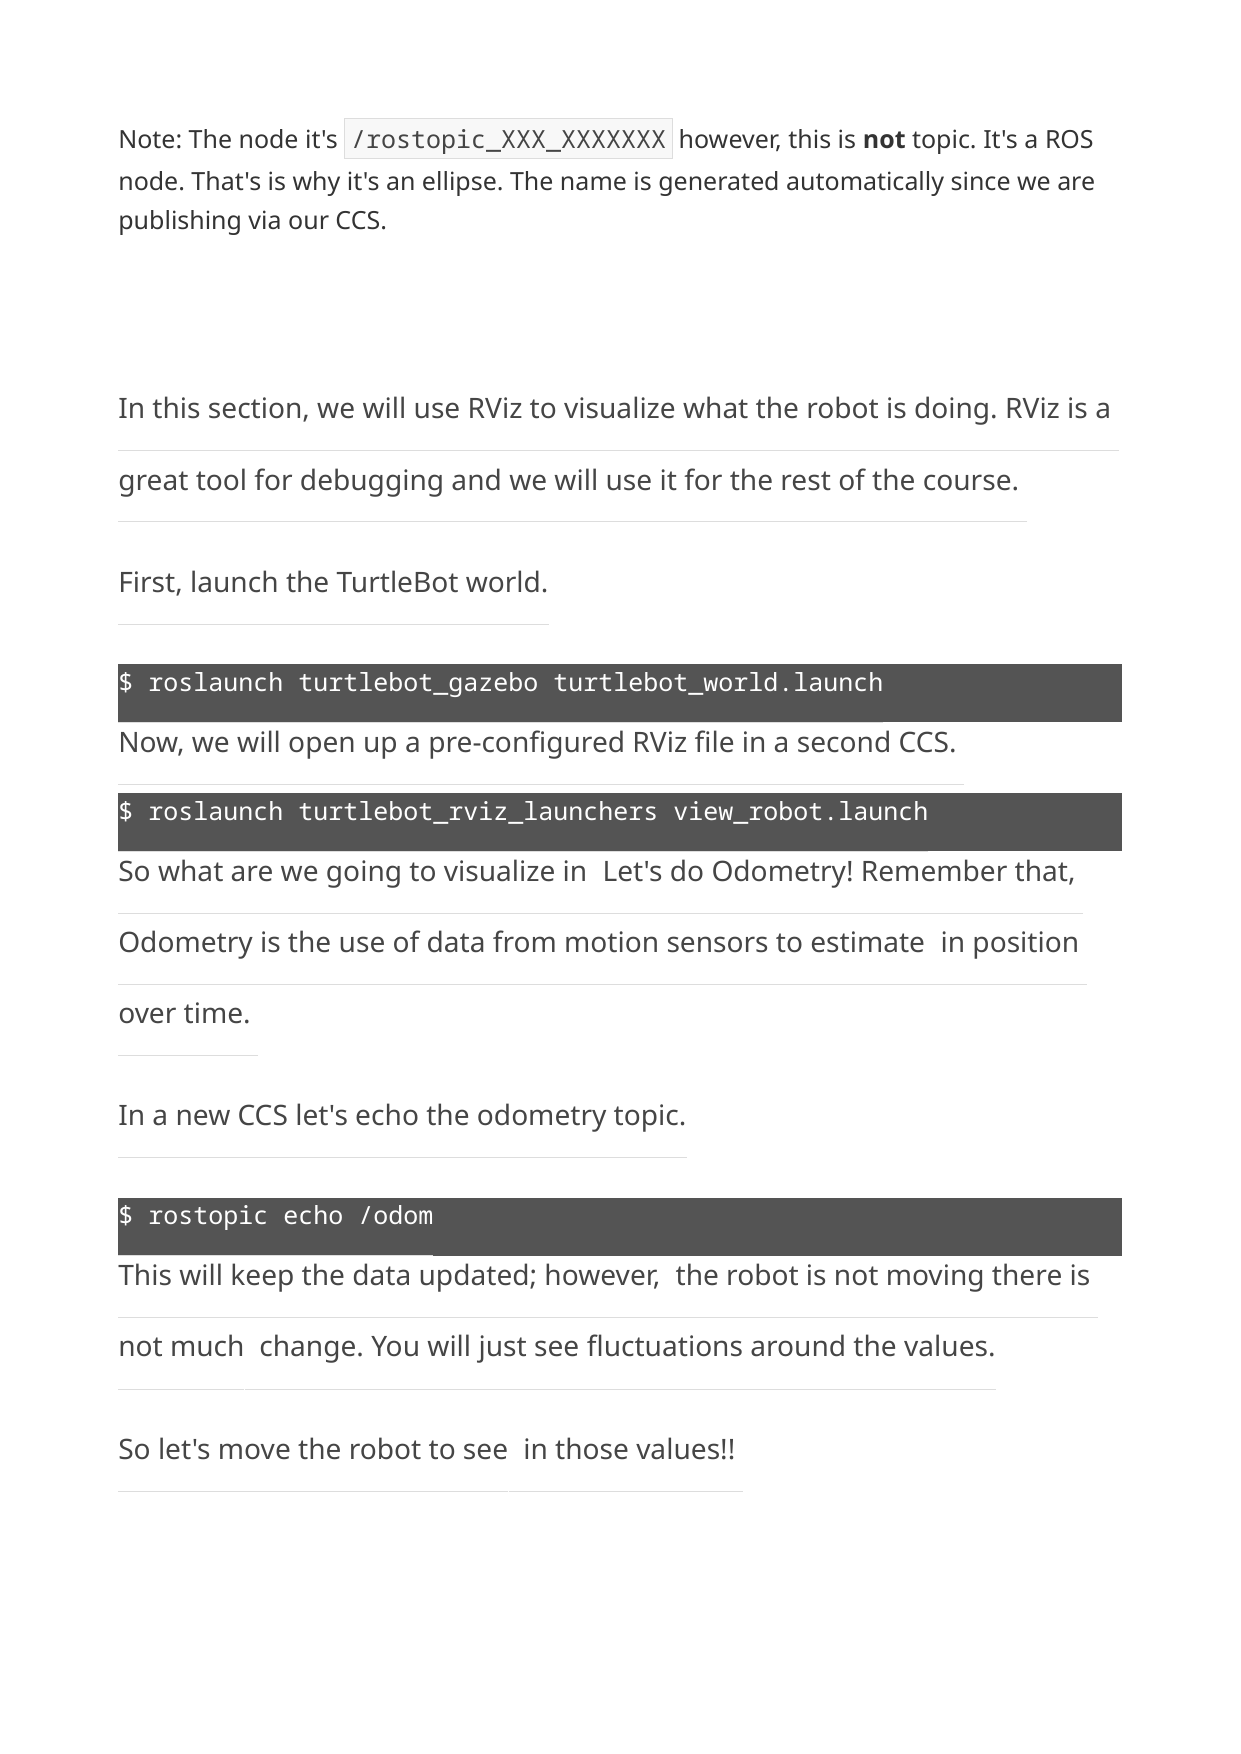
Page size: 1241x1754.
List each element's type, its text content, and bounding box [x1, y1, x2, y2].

text $ roslaunch turtlebot_rviz_launchers view_robot.launch [118, 793, 1122, 851]
text $ roslaunch turtlebot_gazebo turtlebot_world.launch [118, 664, 1122, 722]
text First, launch the TurtleBot world. [118, 562, 1122, 624]
text Now, we will open up a pre-configured RViz file in a second CCS. [118, 722, 1122, 784]
text So what are we going to visualize in Let's do Odometry! Remember that, Odometry is the use of data from motion sensors to estimate in position over time. [118, 851, 1122, 1055]
text In a new CCS let's echo the odometry topic. [118, 1096, 1122, 1157]
text So let's move the robot to see in those values!! [118, 1429, 1122, 1491]
text $ rostopic echo /odom [118, 1198, 1122, 1256]
text This will keep the data updated; however, the robot is not moving there is not much change. You will just see fluctuations around the values. [118, 1256, 1122, 1389]
text In this section, we will use RViz to visualize what the robot is doing. RViz is a great tool for debugging and we will use it for the rest of the course. [118, 389, 1122, 522]
text Note: The node it's /rostopic_XXX_XXXXXXX however, this is not topic. It's a ROS node. That's is why it's an ellipse. The name is generated automatically since we are publishing via our CCS. [118, 118, 1122, 237]
